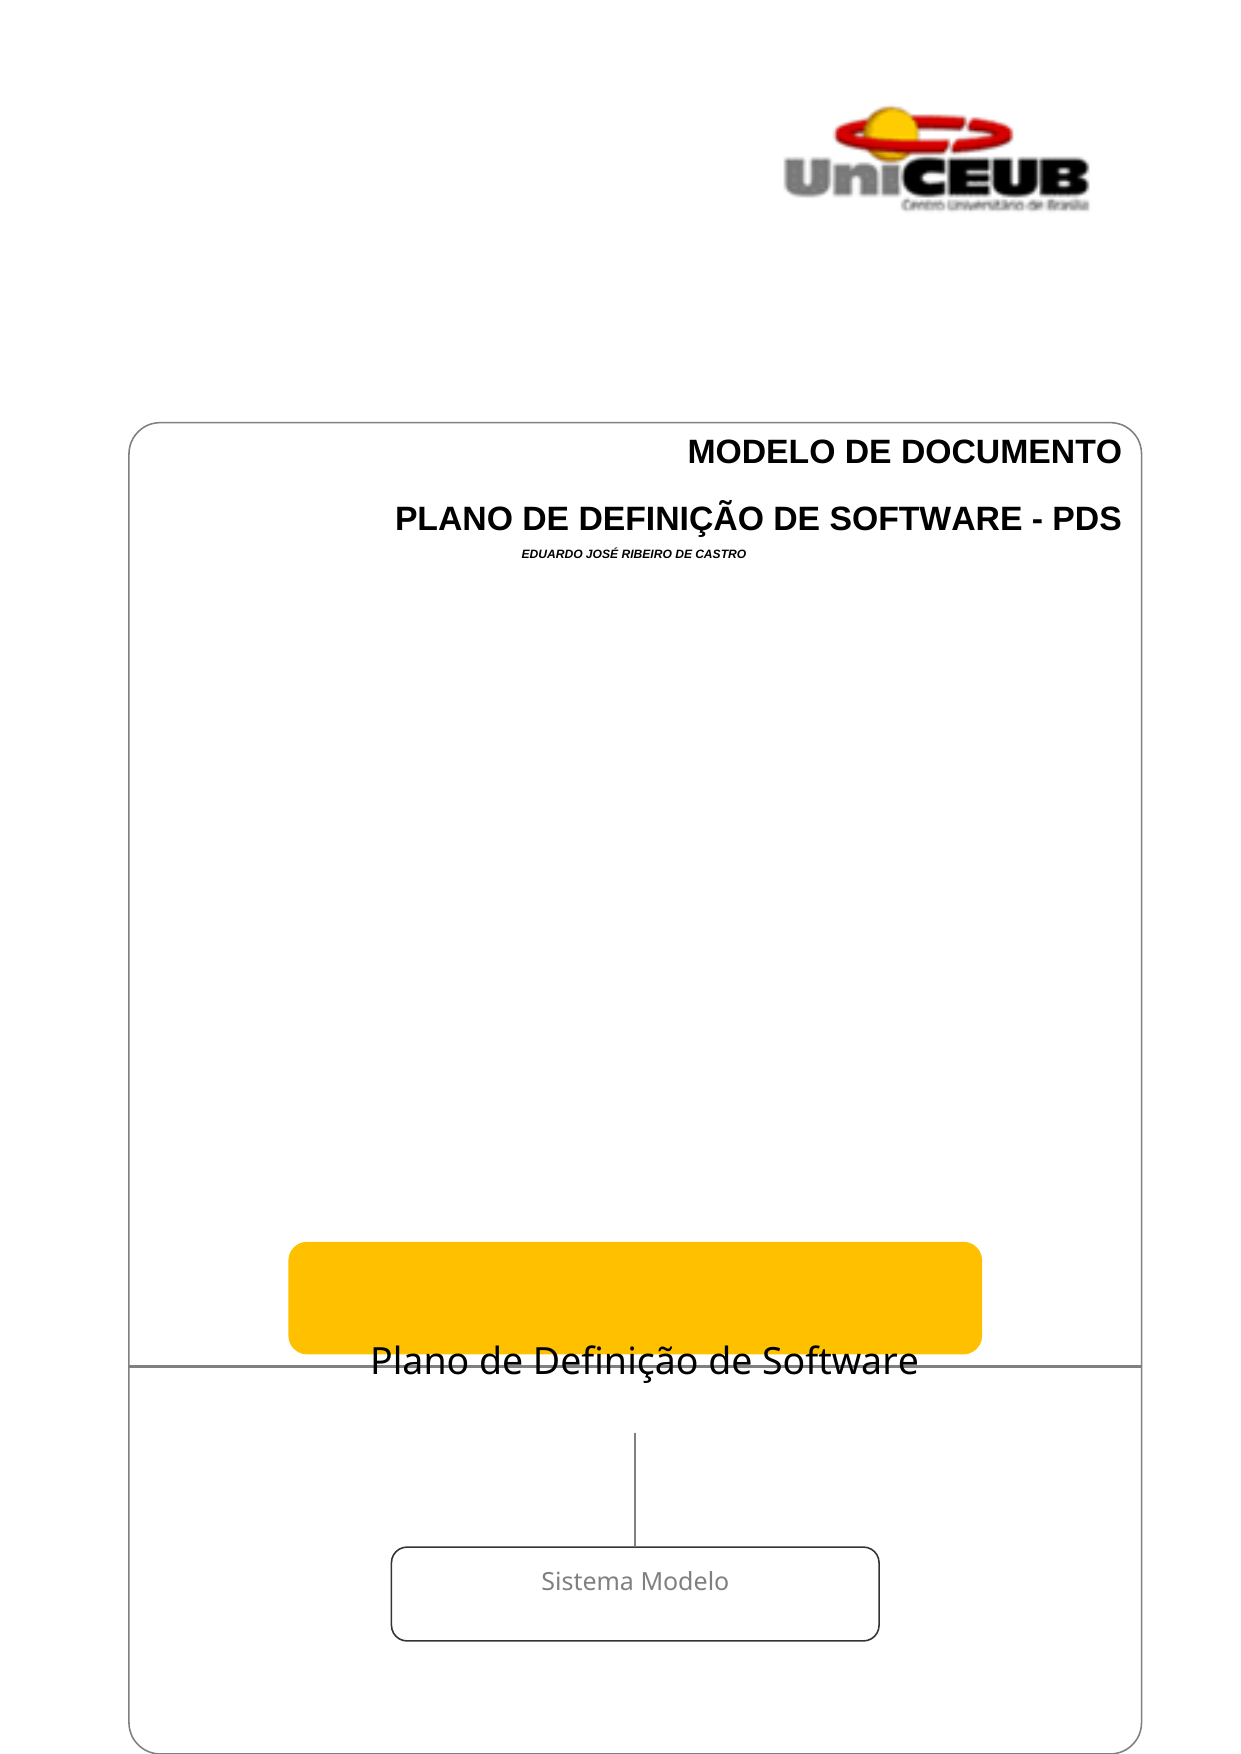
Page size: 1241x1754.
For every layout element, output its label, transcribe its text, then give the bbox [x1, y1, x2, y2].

text Plano de Definição de Software [308, 1334, 981, 1386]
table_header [611, 561, 1083, 694]
picture [777, 92, 1106, 227]
text MODELO DE DOCUMENTO [148, 424, 1122, 470]
text PLANO DE DEFINIÇÃO DE SOFTWARE - PDS [148, 470, 1122, 537]
text EDUARDO JOSÉ RIBEIRO DE CASTRO [148, 537, 1122, 561]
table_header [173, 561, 611, 694]
text [148, 403, 1122, 423]
text Sistema Modelo [371, 1563, 900, 1597]
